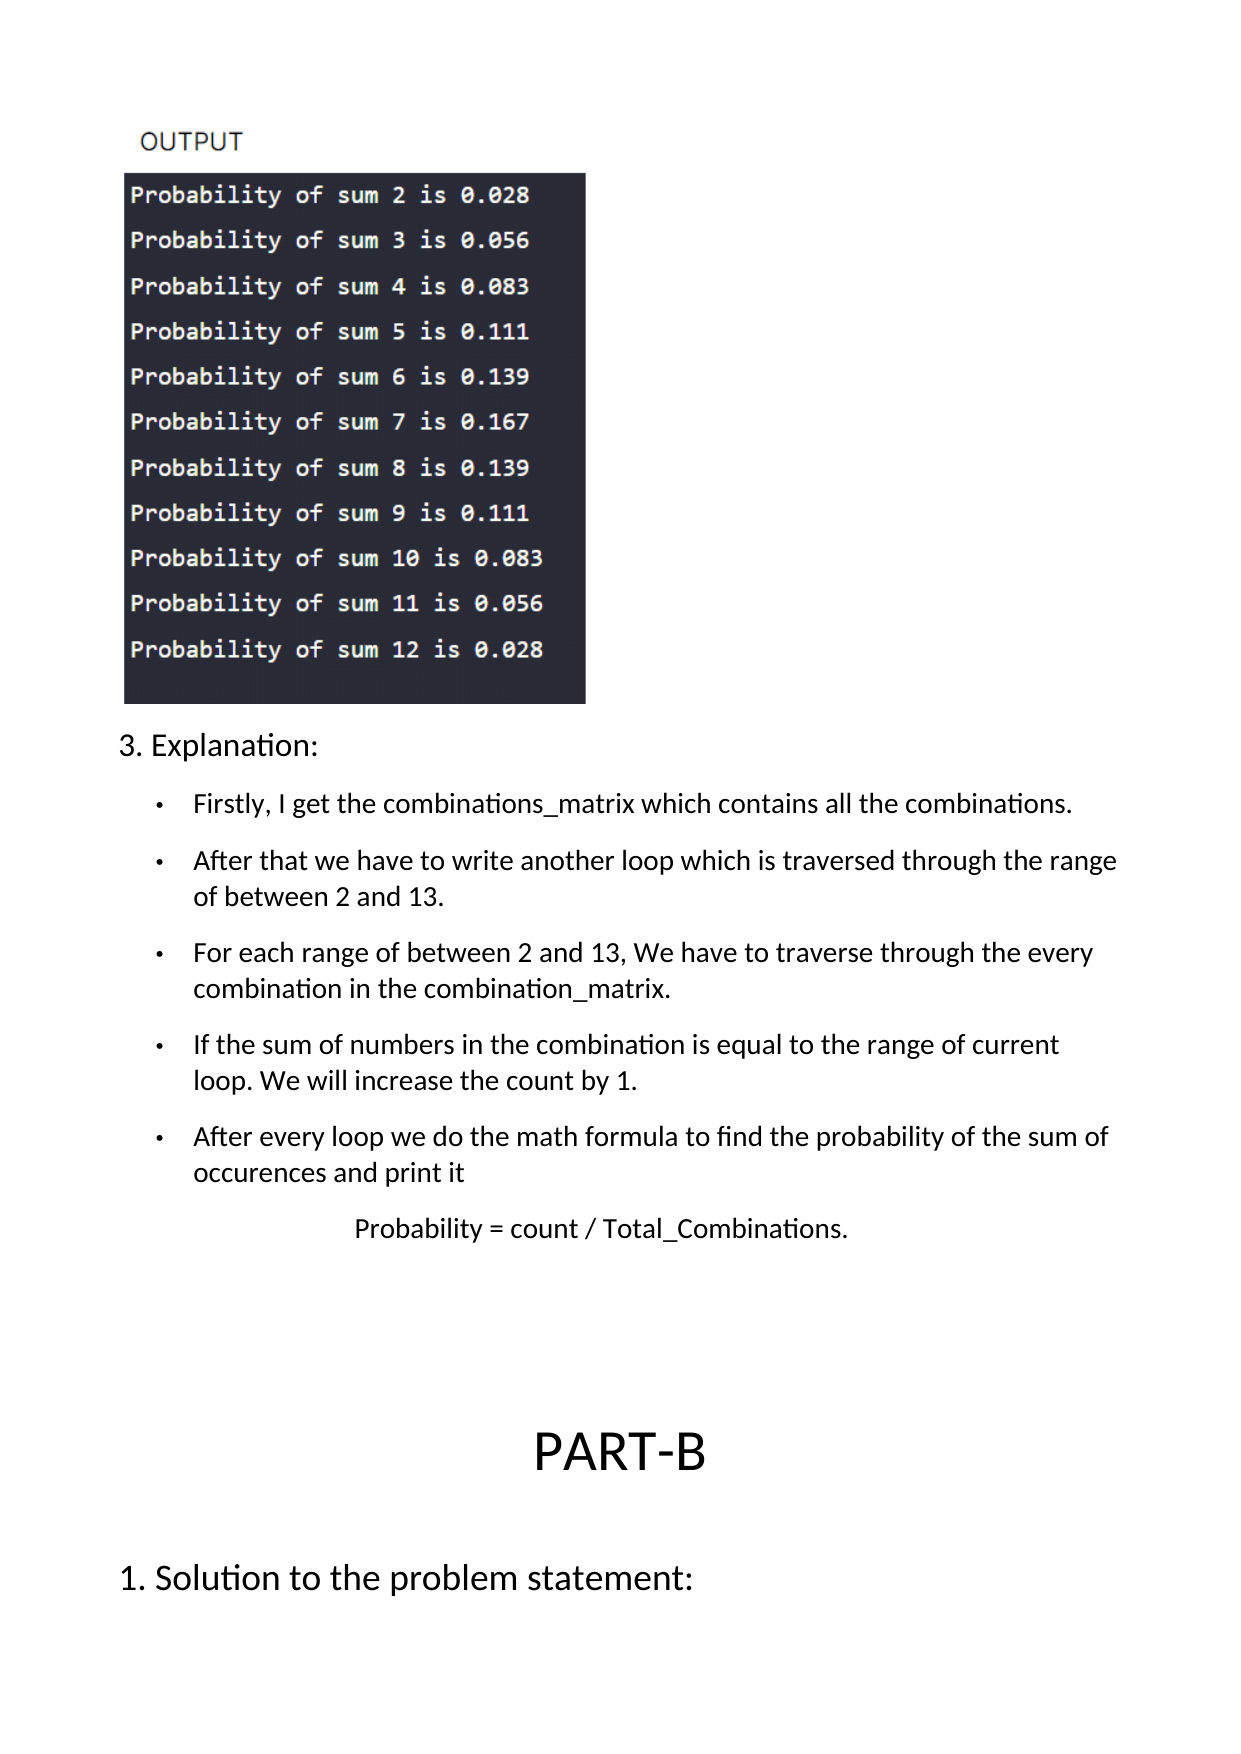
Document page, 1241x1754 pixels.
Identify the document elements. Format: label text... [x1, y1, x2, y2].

list For each range of between 2 and 13, We have to traverse through the every combination in the combination_matrix. [156, 934, 1122, 1005]
text 1. Solution to the problem statement: [118, 1554, 1122, 1600]
list If the sum of numbers in the combination is equal to the range of current loop. We will increase the count by 1. [156, 1026, 1122, 1097]
text Probability = count / Total_Combinations. [118, 1210, 1122, 1246]
list Firstly, I get the combinations_matrix which contains all the combinations. [156, 786, 1122, 821]
text 3. Explanation: [118, 724, 1122, 765]
list After that we have to write another loop which is traversed through the range of between 2 and 13. [156, 842, 1122, 913]
list After every loop we do the math formula to find the probability of the sum of occurences and print it [156, 1118, 1122, 1189]
text PART-B [118, 1413, 1122, 1484]
